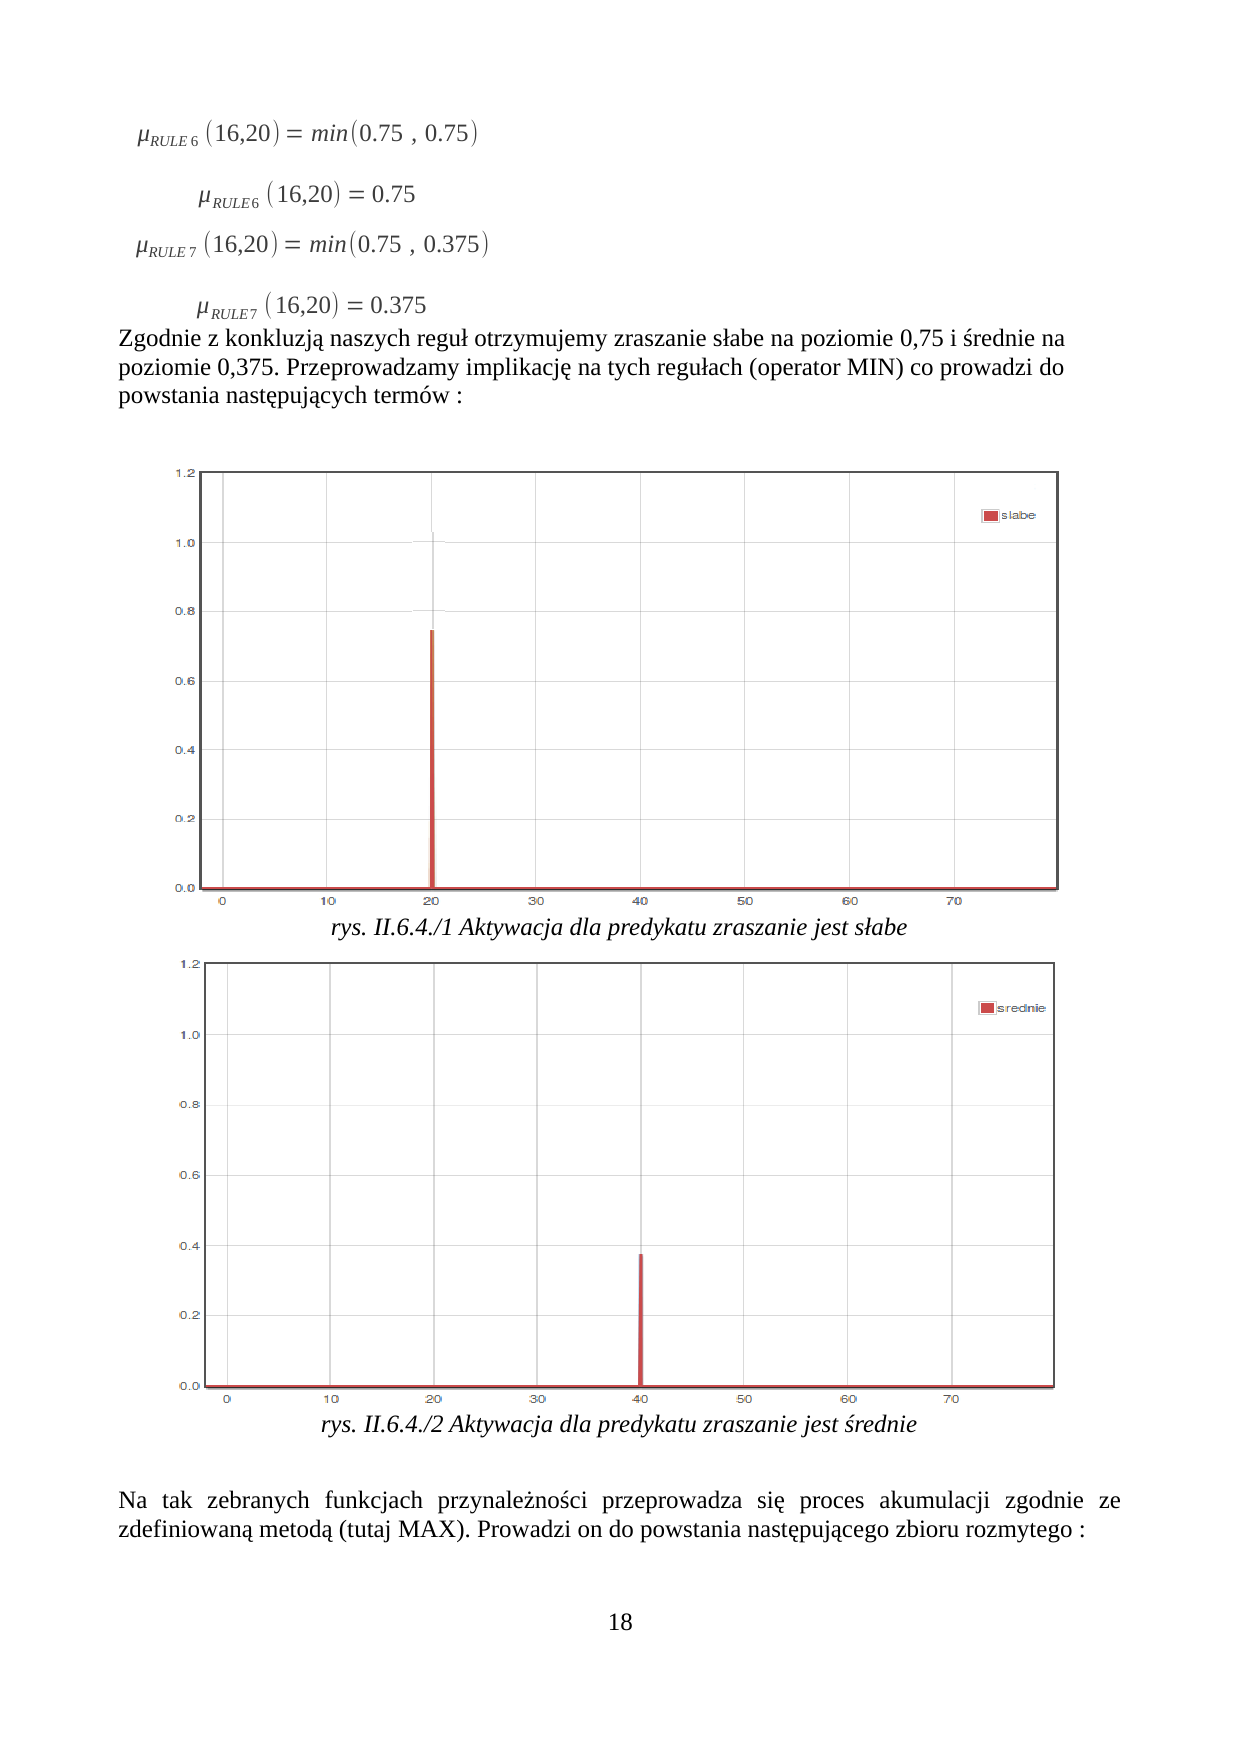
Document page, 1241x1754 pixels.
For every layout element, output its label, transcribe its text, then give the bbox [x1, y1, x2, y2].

picture [160, 463, 1080, 912]
text rys. II.6.4./2 Aktywacja dla predykatu zraszanie jest średnie [118, 959, 1122, 1438]
text rys. II.6.4./1 Aktywacja dla predykatu zraszanie jest słabe [118, 476, 1122, 941]
picture [165, 953, 1075, 1410]
text Na tak zebranych funkcjach przynależności przeprowadza się proces akumulacji zgodnie ze zdefiniowaną metodą (tutaj MAX). Prowadzi on do powstania następującego zbioru rozmytego : [118, 1485, 1122, 1542]
text Zgodnie z konkluzją naszych reguł otrzymujemy zraszanie słabe na poziomie 0,75 i średnie na poziomie 0,375. Przeprowadzamy implikację na tych regułach (operator MIN) co prowadzi do powstania następujących termów : [118, 118, 1122, 409]
